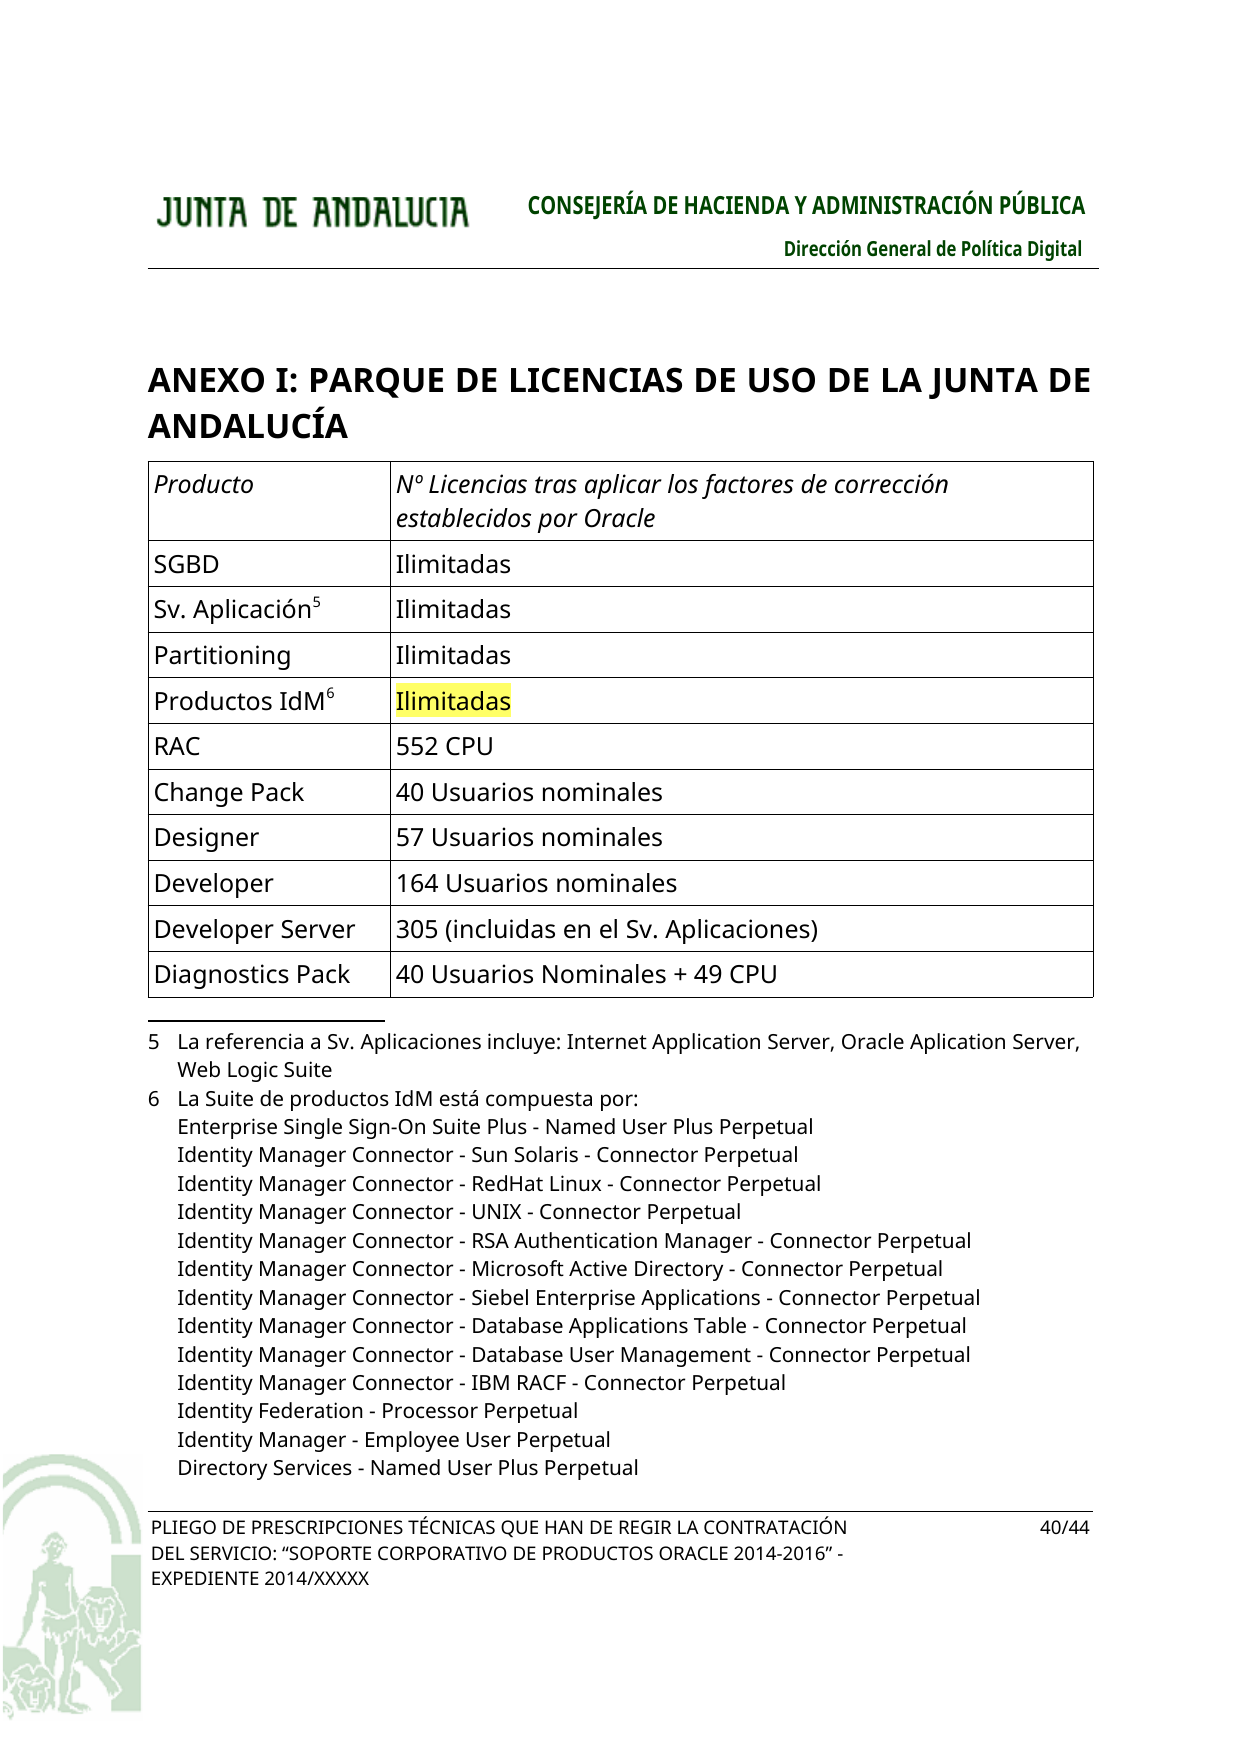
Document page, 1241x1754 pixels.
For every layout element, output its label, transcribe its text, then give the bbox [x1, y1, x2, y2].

table_header Nº Licencias tras aplicar los factores de corrección establecidos por Oracle [391, 462, 1093, 540]
table_cell Ilimitadas [391, 541, 1093, 586]
table_cell 552 CPU [391, 724, 1093, 768]
table_cell Developer [149, 861, 390, 905]
subtitle ANEXO I: PARQUE DE LICENCIAS DE USO DE LA JUNTA DE ANDALUCÍA [148, 357, 1093, 448]
table_header Producto [149, 462, 390, 540]
table_cell Developer Server [149, 906, 390, 951]
table_cell Sv. Aplicación [149, 587, 390, 632]
table_cell 40 Usuarios Nominales + 49 CPU [391, 952, 1093, 997]
table_cell Change Pack [149, 770, 390, 814]
table_cell RAC [149, 724, 390, 768]
table_cell 305 (incluidas en el Sv. Aplicaciones) [391, 906, 1093, 951]
table_cell Ilimitadas [391, 633, 1093, 677]
table_cell Productos IdM [149, 678, 390, 723]
table_cell Ilimitadas [391, 678, 1093, 723]
table_cell Diagnostics Pack [149, 952, 390, 997]
table_cell 57 Usuarios nominales [391, 815, 1093, 860]
table_cell Ilimitadas [391, 587, 1093, 632]
table_cell Designer [149, 815, 390, 860]
table_cell 164 Usuarios nominales [391, 861, 1093, 905]
picture [2, 1454, 144, 1722]
table_cell SGBD [149, 541, 390, 586]
picture [156, 197, 471, 229]
table_cell 40 Usuarios nominales [391, 770, 1093, 814]
table_cell Partitioning [149, 633, 390, 677]
